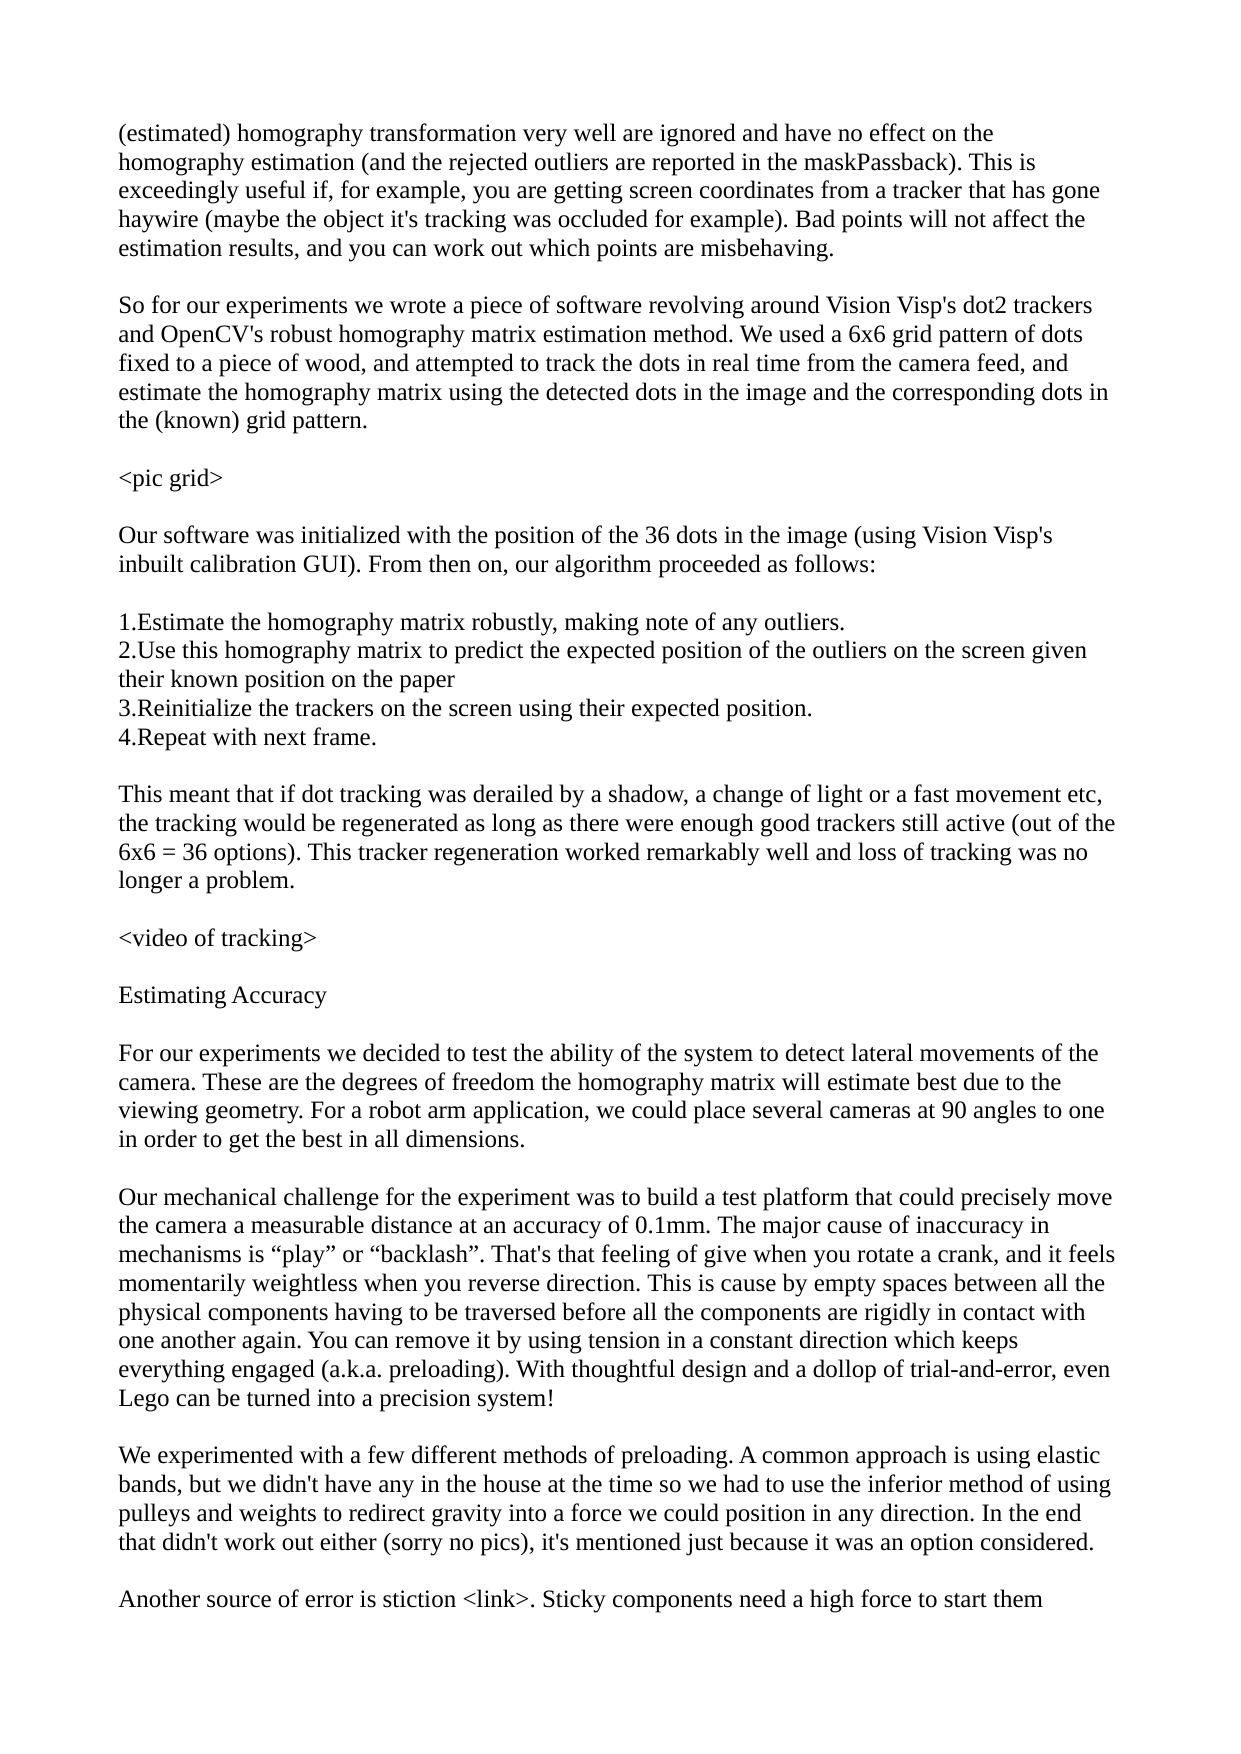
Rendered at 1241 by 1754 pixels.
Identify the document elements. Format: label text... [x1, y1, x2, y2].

text For our experiments we decided to test the ability of the system to detect lateral movements of the camera. These are the degrees of freedom the homography matrix will estimate best due to the viewing geometry. For a robot arm application, we could place several cameras at 90 angles to one in order to get the best in all dimensions. [118, 1038, 1122, 1153]
text (estimated) homography transformation very well are ignored and have no effect on the homography estimation (and the rejected outliers are reported in the maskPassback). This is exceedingly useful if, for example, you are getting screen coordinates from a tracker that has gone haywire (maybe the object it's tracking was occluded for example). Bad points will not affect the estimation results, and you can work out which points are misbehaving. So for our experiments we wrote a piece of software revolving around Vision Visp's dot2 trackers and OpenCV's robust homography matrix estimation method. We used a 6x6 grid pattern of dots fixed to a piece of wood, and attempted to track the dots in real time from the camera feed, and estimate the homography matrix using the detected dots in the image and the corresponding dots in the (known) grid pattern. [118, 118, 1122, 434]
text <video of tracking> [118, 923, 1122, 952]
text Our mechanical challenge for the experiment was to build a test platform that could precisely move the camera a measurable distance at an accuracy of 0.1mm. The major cause of inaccuracy in mechanisms is “play” or “backlash”. That's that feeling of give when you rotate a crank, and it feels momentarily weightless when you reverse direction. This is cause by empty spaces between all the physical components having to be traversed before all the components are rigidly in contact with one another again. You can remove it by using tension in a constant direction which keeps everything engaged (a.k.a. preloading). With thoughtful design and a dollop of trial-and-error, even Lego can be turned into a precision system! [118, 1182, 1122, 1412]
text Another source of error is stiction <link>. Sticky components need a high force to start them [118, 1584, 1122, 1613]
text <pic grid> Our software was initialized with the position of the 36 dots in the image (using Vision Visp's inbuilt calibration GUI). From then on, our algorithm proceeded as follows: 1.Estimate the homography matrix robustly, making note of any outliers. 2.Use this homography matrix to predict the expected position of the outliers on the screen given their known position on the paper 3.Reinitialize the trackers on the screen using their expected position. 4.Repeat with next frame. This meant that if dot tracking was derailed by a shadow, a change of light or a fast movement etc, the tracking would be regenerated as long as there were enough good trackers still active (out of the 6x6 = 36 options). This tracker regeneration worked remarkably well and loss of tracking was no longer a problem. [118, 463, 1122, 894]
text We experimented with a few different methods of preloading. A common approach is using elastic bands, but we didn't have any in the house at the time so we had to use the inferior method of using pulleys and weights to redirect gravity into a force we could position in any direction. In the end that didn't work out either (sorry no pics), it's mentioned just because it was an option considered. [118, 1441, 1122, 1556]
text Estimating Accuracy [118, 981, 1122, 1009]
